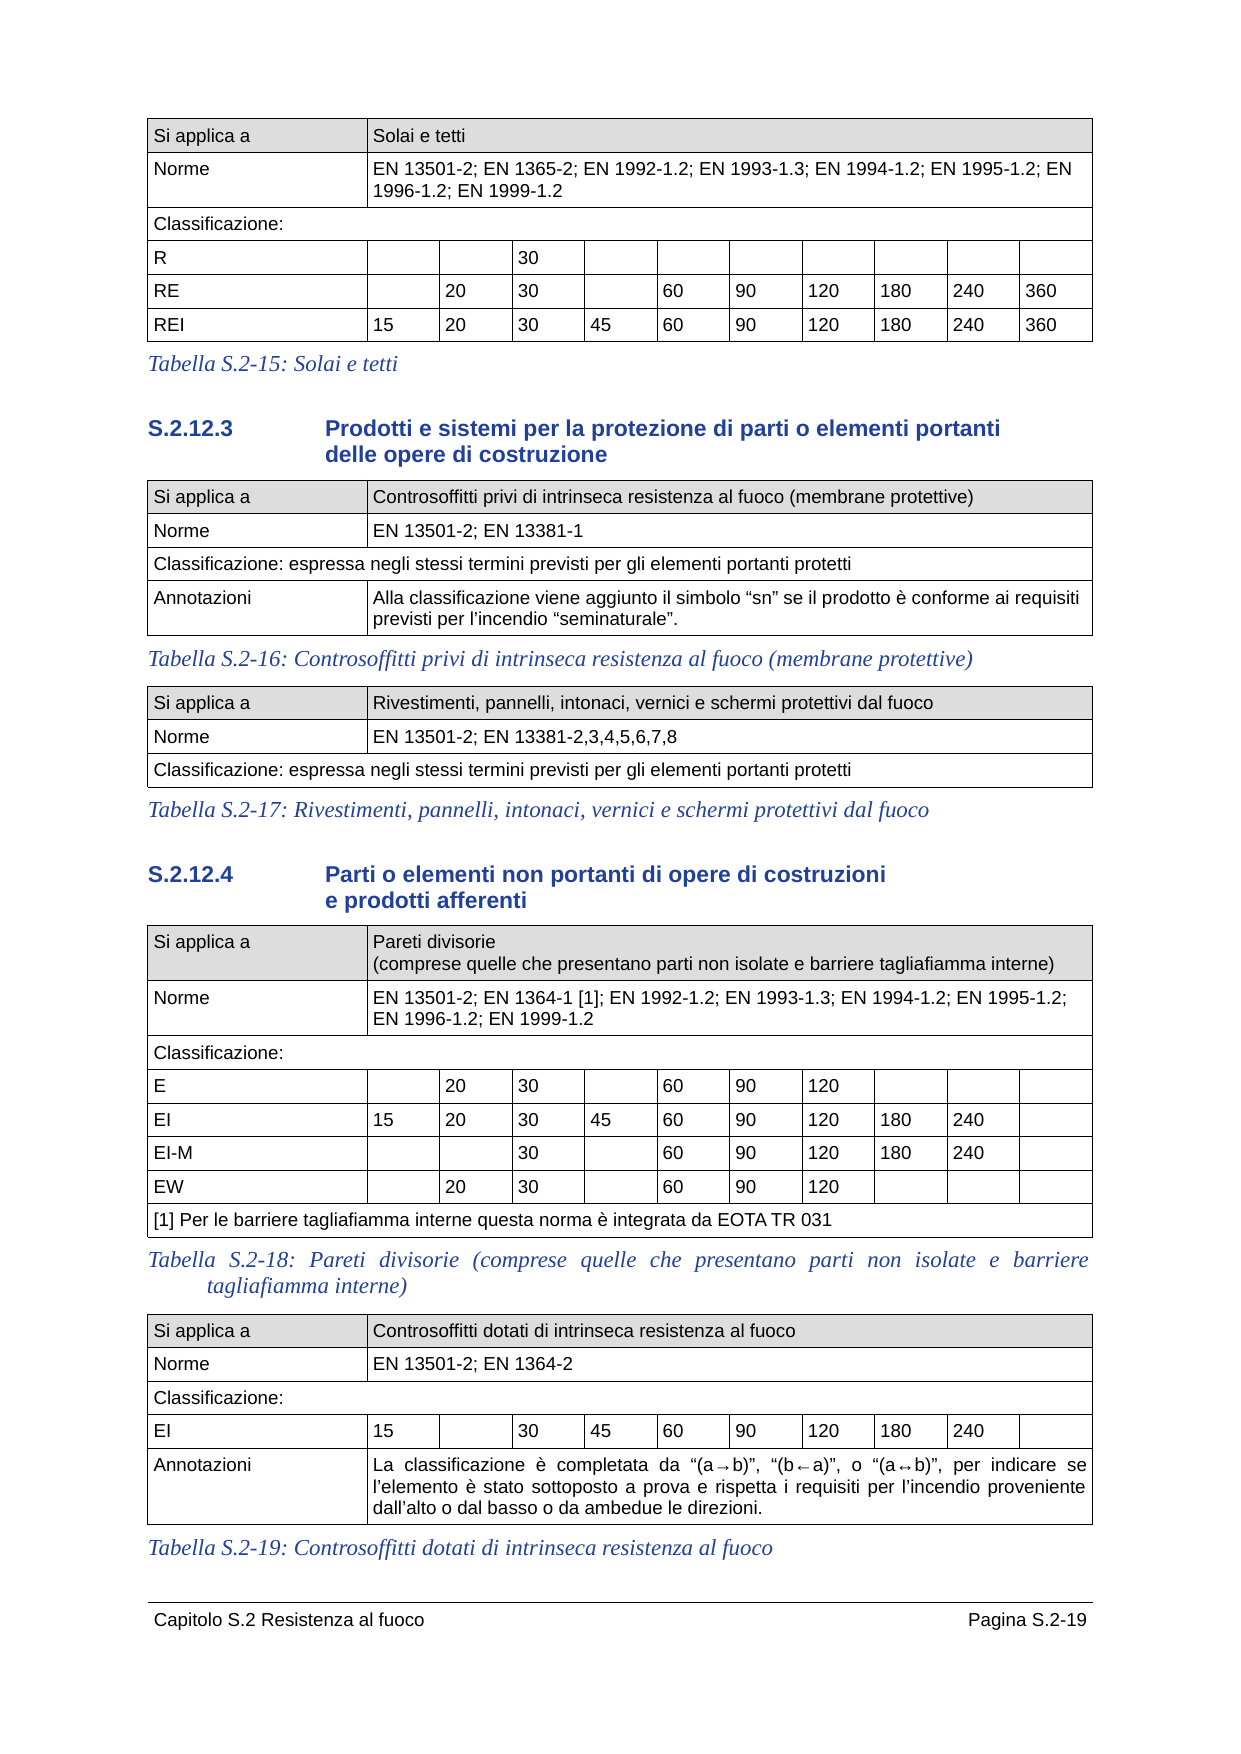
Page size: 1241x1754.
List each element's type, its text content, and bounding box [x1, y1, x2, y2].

table_cell EW [148, 1171, 367, 1203]
table_cell Classificazione: [148, 1036, 1092, 1069]
table_cell 20 [440, 309, 512, 341]
table_cell E [148, 1070, 367, 1102]
table_cell 240 [948, 1137, 1019, 1169]
table_header Si applica a [148, 481, 367, 513]
table_cell [440, 1415, 512, 1448]
text Tabella S.2-18: Pareti divisorie (comprese quelle che presentano parti non isolate e barriere tagliafiamma interne) [148, 1246, 1093, 1299]
table_cell 15 [368, 1415, 439, 1448]
table_cell 240 [948, 309, 1019, 341]
table_cell 30 [513, 1415, 584, 1448]
table_cell 90 [730, 1104, 802, 1136]
table_cell [875, 1171, 947, 1203]
table_cell [585, 241, 657, 274]
table_cell 180 [875, 1137, 947, 1169]
text Tabella S.2-16: Controsoffitti privi di intrinseca resistenza al fuoco (membrane protettive) [148, 645, 1093, 671]
table_cell 180 [875, 1104, 947, 1136]
table_cell 60 [658, 1070, 729, 1102]
table_cell [440, 241, 512, 274]
table_cell EI [148, 1104, 367, 1136]
table_cell [368, 1137, 439, 1169]
table_cell 180 [875, 1415, 947, 1448]
table_cell 30 [513, 241, 584, 274]
table_cell EN 13501-2; EN 1364-2 [368, 1348, 1092, 1381]
table_cell 15 [368, 1104, 439, 1136]
table_cell 240 [948, 275, 1019, 307]
table_cell EN 13501-2; EN 1364-1 [1]; EN 1992-1.2; EN 1993-1.3; EN 1994-1.2; EN 1995-1.2; EN 1996-1.2; EN 1999-1.2 [368, 981, 1092, 1035]
table_header Si applica a [148, 687, 367, 719]
table_cell [585, 275, 657, 307]
table_cell Classificazione: [148, 208, 1092, 240]
table_cell EN 13501-2; EN 13381-1 [368, 514, 1092, 547]
table_cell 240 [948, 1415, 1019, 1448]
table_cell Norme [148, 720, 367, 753]
table_cell 30 [513, 275, 584, 307]
table_cell Alla classificazione viene aggiunto il simbolo “sn” se il prodotto è conforme ai requisiti previsti per l’incendio “seminaturale”. [368, 581, 1092, 635]
table_cell [1] Per le barriere tagliafiamma interne questa norma è integrata da EOTA TR 031 [148, 1204, 1092, 1237]
table_header Si applica a [148, 119, 367, 152]
table_cell EI-M [148, 1137, 367, 1169]
table_cell Annotazioni [148, 1449, 367, 1524]
table_cell 360 [1020, 275, 1092, 307]
table_cell [730, 241, 802, 274]
text Tabella S.2-17: Rivestimenti, pannelli, intonaci, vernici e schermi protettivi dal fuoco [148, 796, 1093, 822]
table_cell [1020, 1137, 1092, 1169]
table_cell RE [148, 275, 367, 307]
table_cell 15 [368, 309, 439, 341]
table_cell 45 [585, 1104, 657, 1136]
table_cell Classificazione: espressa negli stessi termini previsti per gli elementi portanti protetti [148, 754, 1092, 786]
table_cell [1020, 1415, 1092, 1448]
text Tabella S.2-15: Solai e tetti [148, 350, 1093, 377]
table_cell Annotazioni [148, 581, 367, 635]
table_cell 120 [803, 1171, 874, 1203]
table_cell La classificazione è completata da “(a→b)”, “(b←a)”, o “(a↔b)”, per indicare se l’elemento è stato sottoposto a prova e rispetta i requisiti per l’incendio proveniente dall’alto o dal basso o da ambedue le direzioni. [368, 1449, 1092, 1524]
table_header Controsoffitti privi di intrinseca resistenza al fuoco (membrane protettive) [368, 481, 1092, 513]
table_cell [658, 241, 729, 274]
table_cell [368, 1070, 439, 1102]
table_header Rivestimenti, pannelli, intonaci, vernici e schermi protettivi dal fuoco [368, 687, 1092, 719]
table_cell 20 [440, 275, 512, 307]
table_cell 60 [658, 1104, 729, 1136]
table_cell 45 [585, 309, 657, 341]
table_cell [803, 241, 874, 274]
table_cell Norme [148, 981, 367, 1035]
table_cell 20 [440, 1171, 512, 1203]
table_cell 20 [440, 1070, 512, 1102]
table_cell 180 [875, 309, 947, 341]
table_cell [585, 1070, 657, 1102]
table_cell 120 [803, 1104, 874, 1136]
table_cell EN 13501-2; EN 1365-2; EN 1992-1.2; EN 1993-1.3; EN 1994-1.2; EN 1995-1.2; EN 1996-1.2; EN 1999-1.2 [368, 153, 1092, 207]
table_cell REI [148, 309, 367, 341]
table_cell 60 [658, 1137, 729, 1169]
table_header Controsoffitti dotati di intrinseca resistenza al fuoco [368, 1315, 1092, 1347]
table_cell [1020, 1171, 1092, 1203]
table_cell [875, 1070, 947, 1102]
table_cell [585, 1171, 657, 1203]
table_cell [875, 241, 947, 274]
table_cell 90 [730, 1137, 802, 1169]
table_cell 60 [658, 1415, 729, 1448]
table_cell [1020, 1104, 1092, 1136]
table_cell Norme [148, 514, 367, 547]
table_cell 240 [948, 1104, 1019, 1136]
table_cell 120 [803, 1137, 874, 1169]
table_cell Norme [148, 153, 367, 207]
table_header Pareti divisorie (comprese quelle che presentano parti non isolate e barriere tagliafiamma interne) [368, 926, 1092, 980]
table_cell 60 [658, 309, 729, 341]
table_cell [948, 241, 1019, 274]
table_header Si applica a [148, 926, 367, 980]
table_cell 30 [513, 1104, 584, 1136]
table_cell 120 [803, 309, 874, 341]
table_cell EN 13501-2; EN 13381-2,3,4,5,6,7,8 [368, 720, 1092, 753]
table_cell 90 [730, 1171, 802, 1203]
table_cell 90 [730, 309, 802, 341]
table_cell 30 [513, 1137, 584, 1169]
table_cell [368, 275, 439, 307]
table_cell Classificazione: espressa negli stessi termini previsti per gli elementi portanti protetti [148, 548, 1092, 580]
table_cell 90 [730, 1415, 802, 1448]
table_cell R [148, 241, 367, 274]
subtitle Prodotti e sistemi per la protezione di parti o elementi portanti delle opere di costruzione [148, 415, 1093, 468]
table_cell 90 [730, 275, 802, 307]
table_cell [948, 1171, 1019, 1203]
table_cell 30 [513, 1070, 584, 1102]
table_cell 180 [875, 275, 947, 307]
table_cell 30 [513, 309, 584, 341]
table_cell Classificazione: [148, 1382, 1092, 1414]
table_header Solai e tetti [368, 119, 1092, 152]
table_cell 20 [440, 1104, 512, 1136]
table_cell 60 [658, 1171, 729, 1203]
table_cell 30 [513, 1171, 584, 1203]
table_cell 120 [803, 1070, 874, 1102]
table_cell [948, 1070, 1019, 1102]
table_cell [1020, 1070, 1092, 1102]
table_cell [440, 1137, 512, 1169]
table_cell [585, 1137, 657, 1169]
subtitle Parti o elementi non portanti di opere di costruzioni e prodotti afferenti [148, 861, 1093, 913]
table_cell 120 [803, 1415, 874, 1448]
table_cell 45 [585, 1415, 657, 1448]
table_header Si applica a [148, 1315, 367, 1347]
table_cell Norme [148, 1348, 367, 1381]
table_cell EI [148, 1415, 367, 1448]
table_cell [1020, 241, 1092, 274]
table_cell [368, 1171, 439, 1203]
text Tabella S.2-19: Controsoffitti dotati di intrinseca resistenza al fuoco [148, 1534, 1093, 1560]
table_cell 120 [803, 275, 874, 307]
table_cell 360 [1020, 309, 1092, 341]
table_cell 90 [730, 1070, 802, 1102]
table_cell [368, 241, 439, 274]
table_cell 60 [658, 275, 729, 307]
